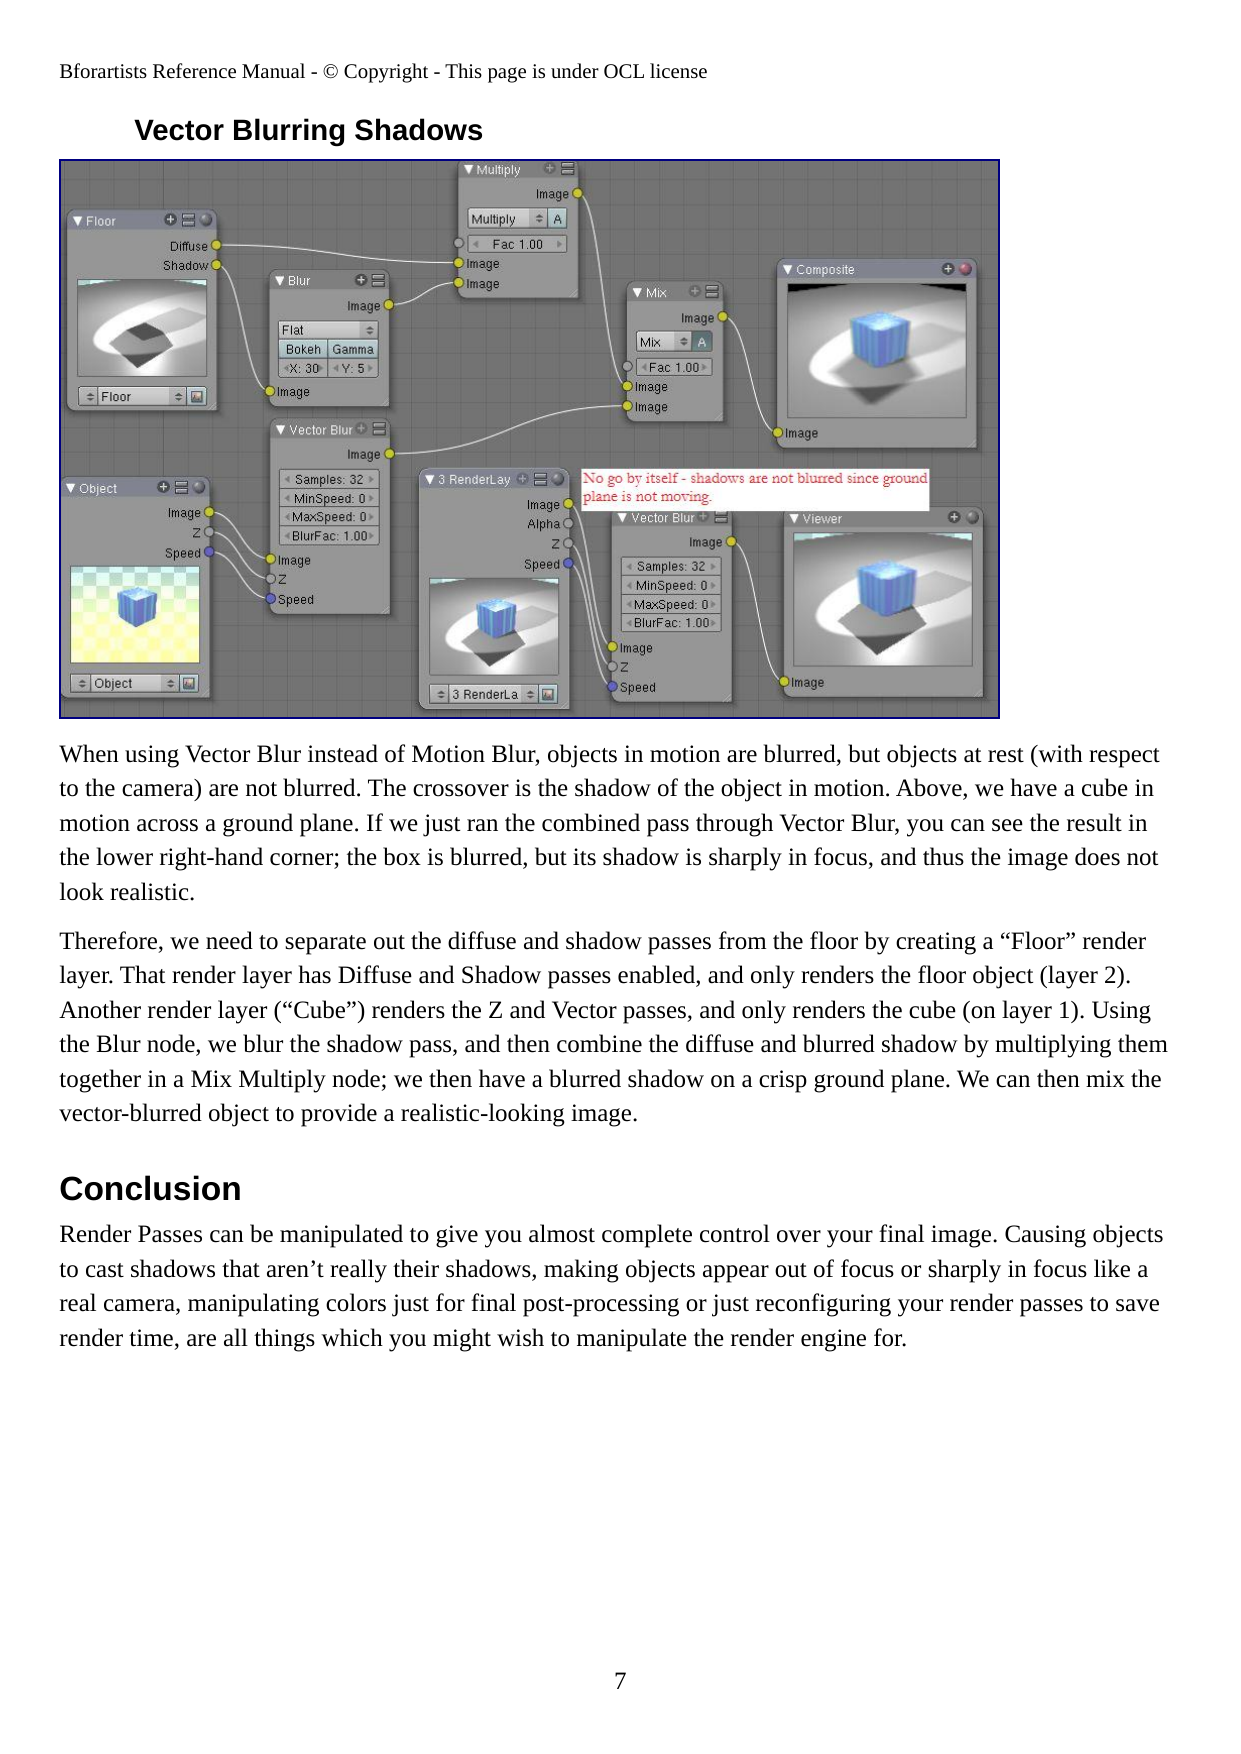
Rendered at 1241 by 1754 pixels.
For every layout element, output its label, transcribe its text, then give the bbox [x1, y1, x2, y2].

picture [61, 161, 998, 717]
text Therefore, we need to separate out the diffuse and shadow passes from the floor by creating a “Floor” render layer. That render layer has Diffuse and Shadow passes enabled, and only renders the floor object (layer 2). Another render layer (“Cube”) renders the Z and Vector passes, and only renders the cube (on layer 1). Using the Blur node, we blur the shadow pass, and then combine the diffuse and blurred shadow by multiplying them together in a Mix Multiply node; we then have a blurred shadow on a crisp ground plane. We can then mix the vector-blurred object to provide a realistic-looking image. [59, 926, 1181, 1127]
text When using Vector Blur instead of Motion Blur, objects in motion are blurred, but objects at rest (with respect to the camera) are not blurred. The crossover is the shadow of the object in motion. Above, we have a cube in motion across a ground plane. If we just ran the combined pass through Vector Blur, you can see the result in the lower right-hand corner; the box is blurred, but its shadow is sharply in focus, and thus the image does not look realistic. [59, 739, 1181, 906]
subtitle Vector Blurring Shadows [59, 113, 1181, 146]
text Render Passes can be manipulated to give you almost complete control over your final image. Causing objects to cast shadows that aren’t really their shadows, making objects appear out of focus or sharply in focus like a real camera, manipulating colors just for final post-processing or just reconfiguring your render passes to save render time, are all things which you might wish to manipulate the render engine for. [59, 1219, 1181, 1352]
subtitle Conclusion [59, 1168, 1181, 1207]
